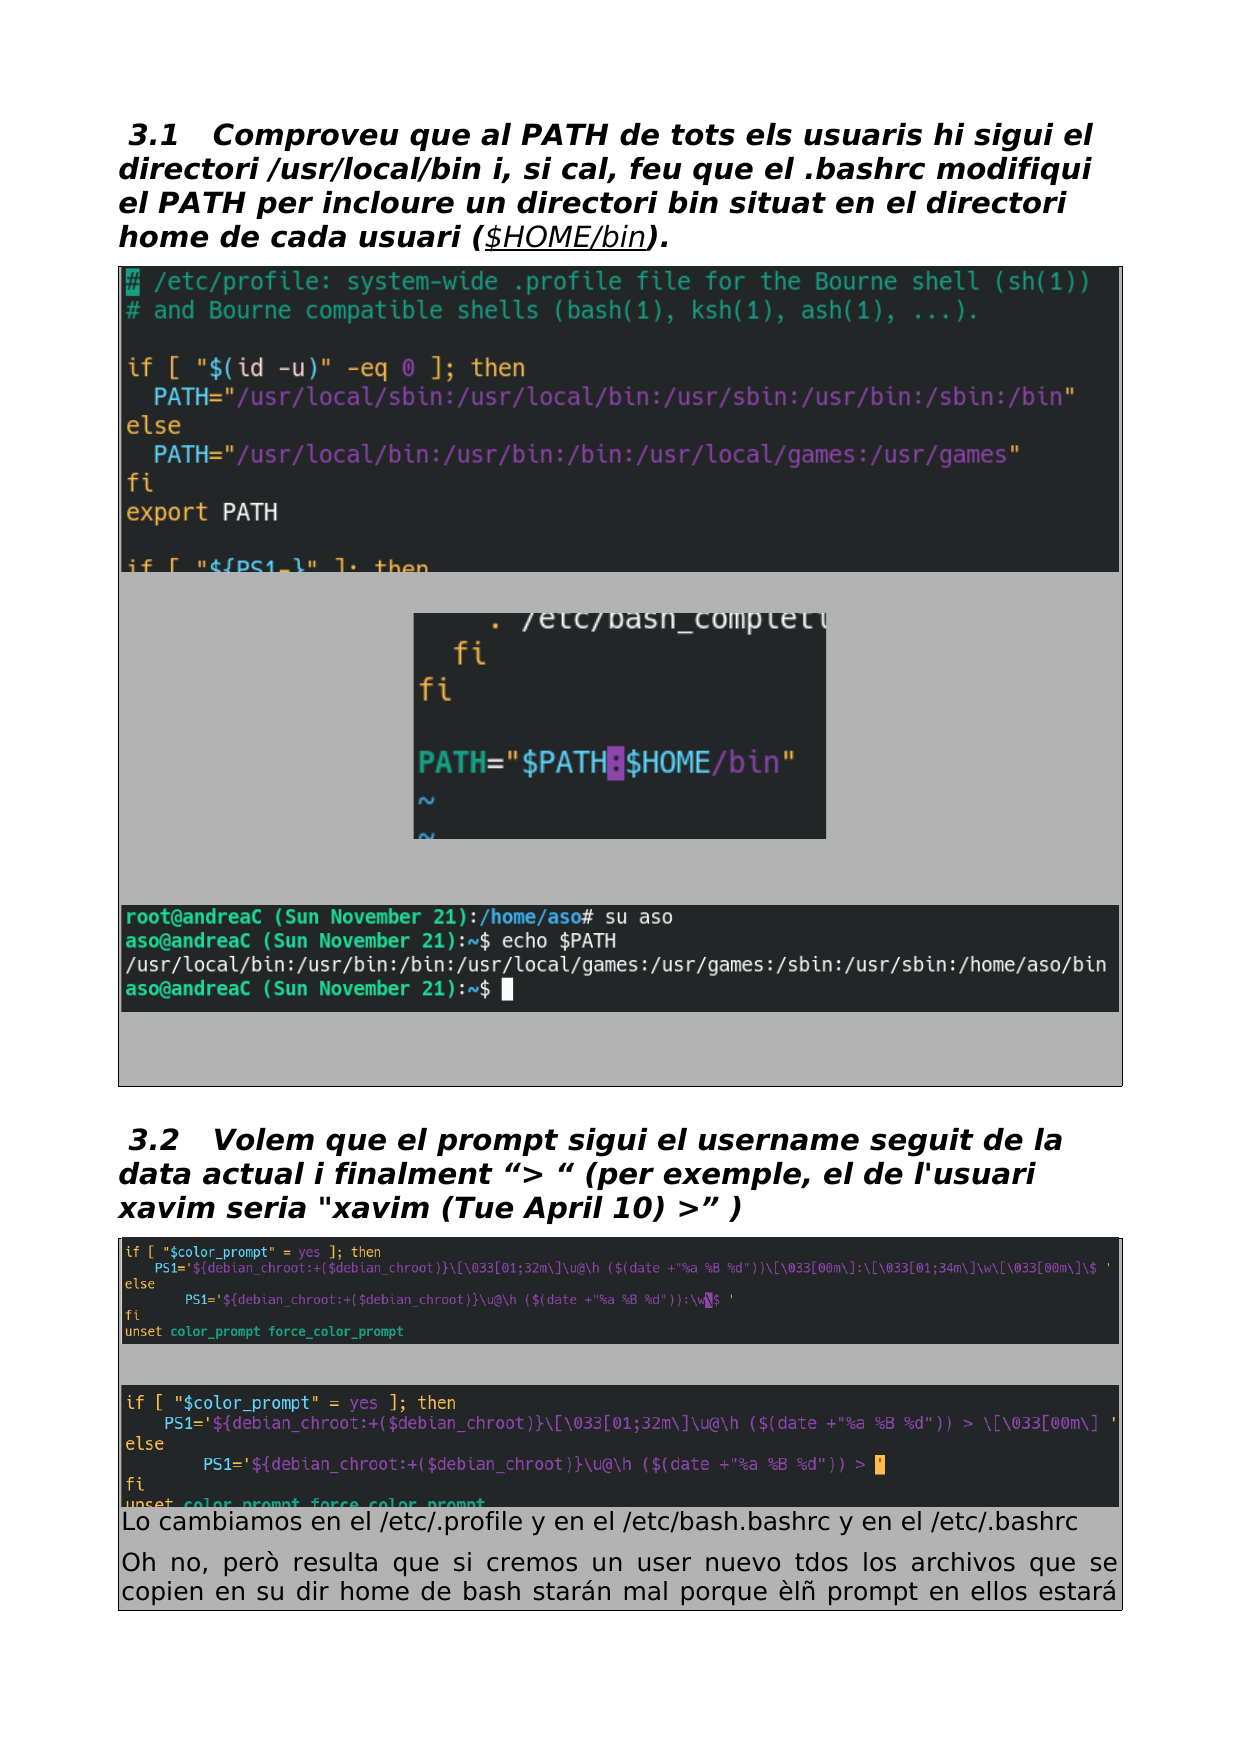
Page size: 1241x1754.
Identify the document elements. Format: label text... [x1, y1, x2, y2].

text Lo cambiamos en el /etc/.profile y en el /etc/bash.bashrc y en el /etc/.bashrc [119, 1382, 1122, 1536]
text Oh no, però resulta que si cremos un user nuevo tdos los archivos que se copien en su dir home de bash starán mal porque èlñ prompt en ellos estará [119, 1545, 1122, 1610]
subtitle Volem que el prompt sigui el username seguit de la data actual i finalment “> “ (per exemple, el de l'usuari xavim seria "xavim (Tue April 10) >” ) [118, 1123, 1122, 1225]
subtitle Comproveu que al PATH de tots els usuaris hi sigui el directori /usr/local/bin i, si cal, feu que el .bashrc modifiqui el PATH per incloure un directori bin situat en el directori home de cada usuari ($HOME/bin). [118, 118, 1122, 254]
picture [121, 266, 1119, 572]
picture [121, 1237, 1119, 1344]
picture [121, 1385, 1119, 1507]
picture [413, 613, 827, 839]
picture [121, 905, 1119, 1012]
